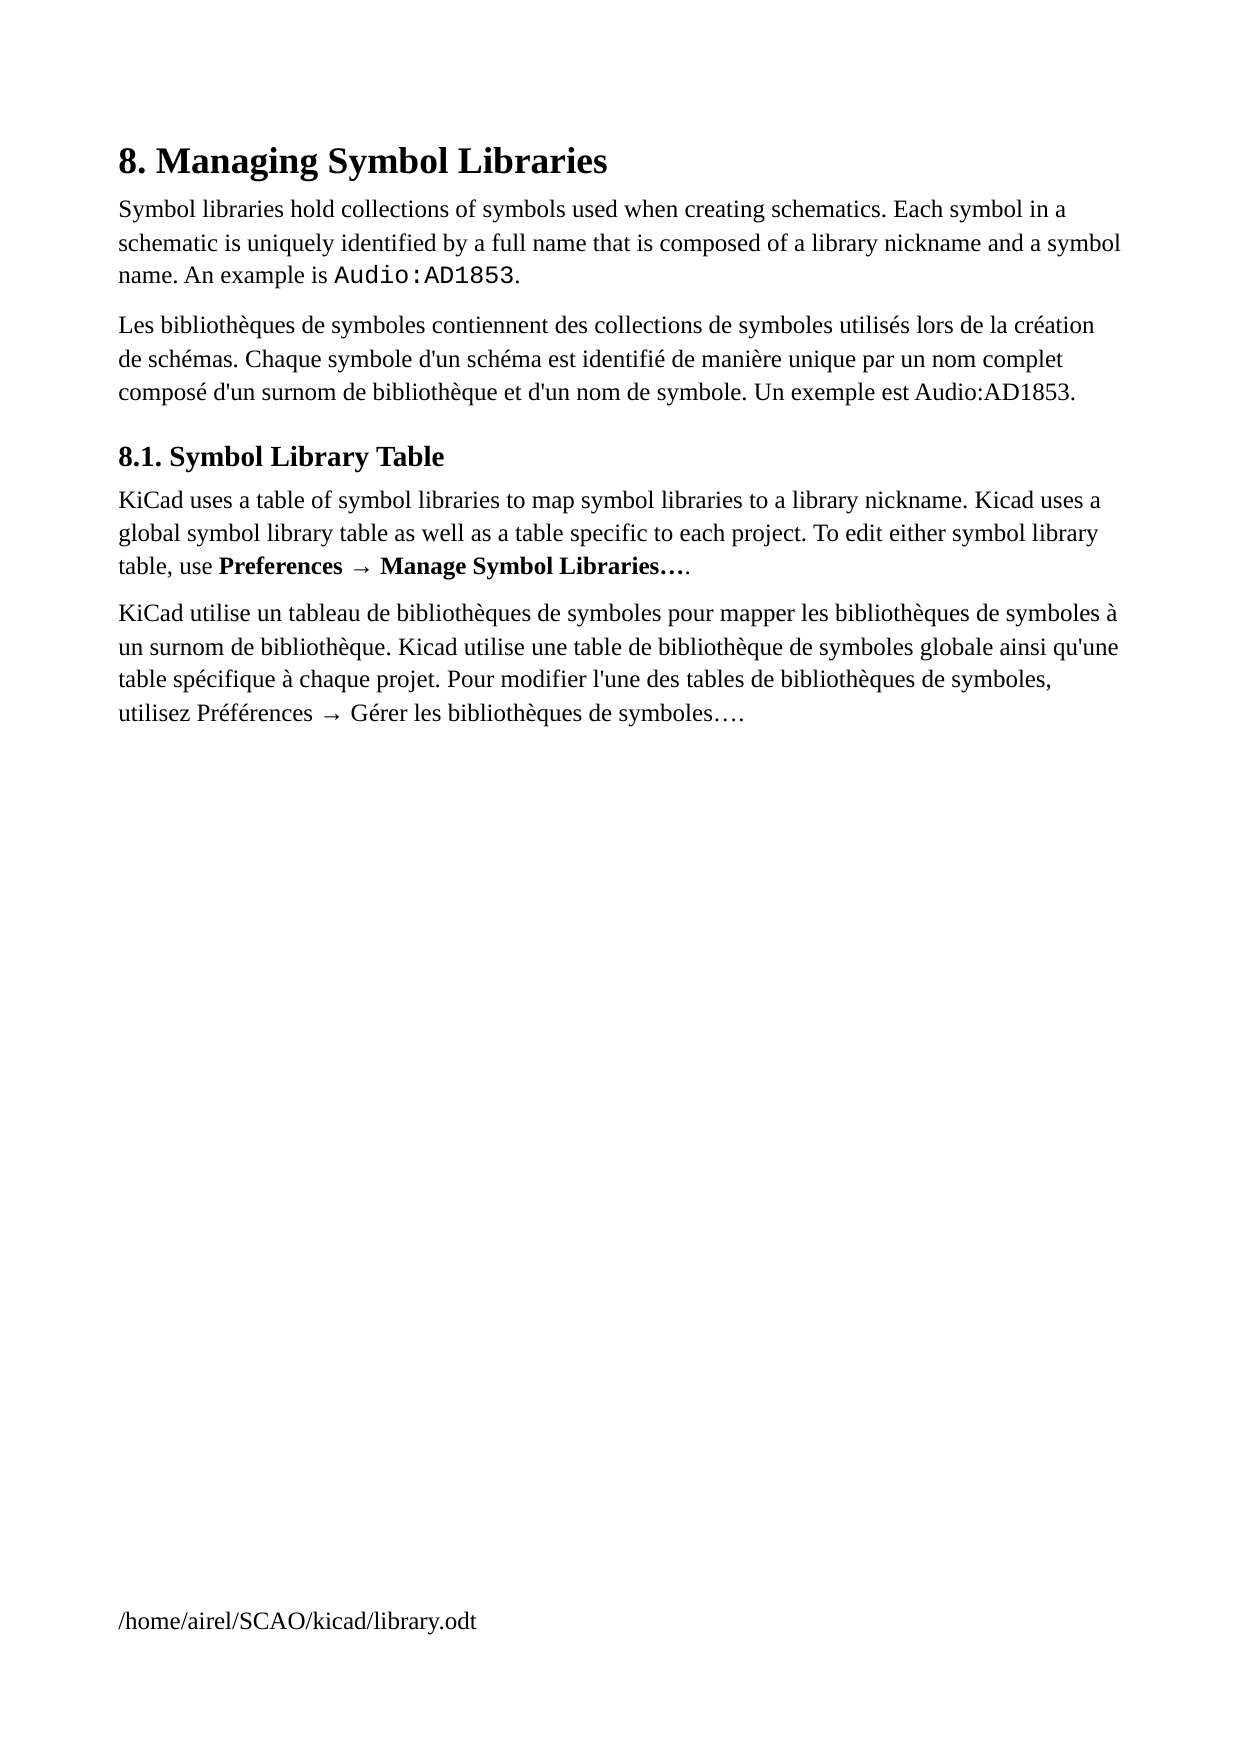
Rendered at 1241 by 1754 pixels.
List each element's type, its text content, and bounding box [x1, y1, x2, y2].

text KiCad utilise un tableau de bibliothèques de symboles pour mapper les bibliothèques de symboles à un surnom de bibliothèque. Kicad utilise une table de bibliothèque de symboles globale ainsi qu'une table spécifique à chaque projet. Pour modifier l'une des tables de bibliothèques de symboles, utilisez Préférences → Gérer les bibliothèques de symboles…​. [118, 598, 1122, 726]
text Symbol libraries hold collections of symbols used when creating schematics. Each symbol in a schematic is uniquely identified by a full name that is composed of a library nickname and a symbol name. An example is Audio:AD1853. [118, 194, 1122, 291]
text Les bibliothèques de symboles contiennent des collections de symboles utilisés lors de la création de schémas. Chaque symbole d'un schéma est identifié de manière unique par un nom complet composé d'un surnom de bibliothèque et d'un nom de symbole. Un exemple est Audio:AD1853. [118, 311, 1122, 405]
subtitle 8.1. Symbol Library Table [118, 439, 1122, 472]
text KiCad uses a table of symbol libraries to map symbol libraries to a library nickname. Kicad uses a global symbol library table as well as a table specific to each project. To edit either symbol library table, use Preferences → Manage Symbol Libraries…​. [118, 485, 1122, 580]
subtitle 8. Managing Symbol Libraries [118, 139, 1122, 182]
